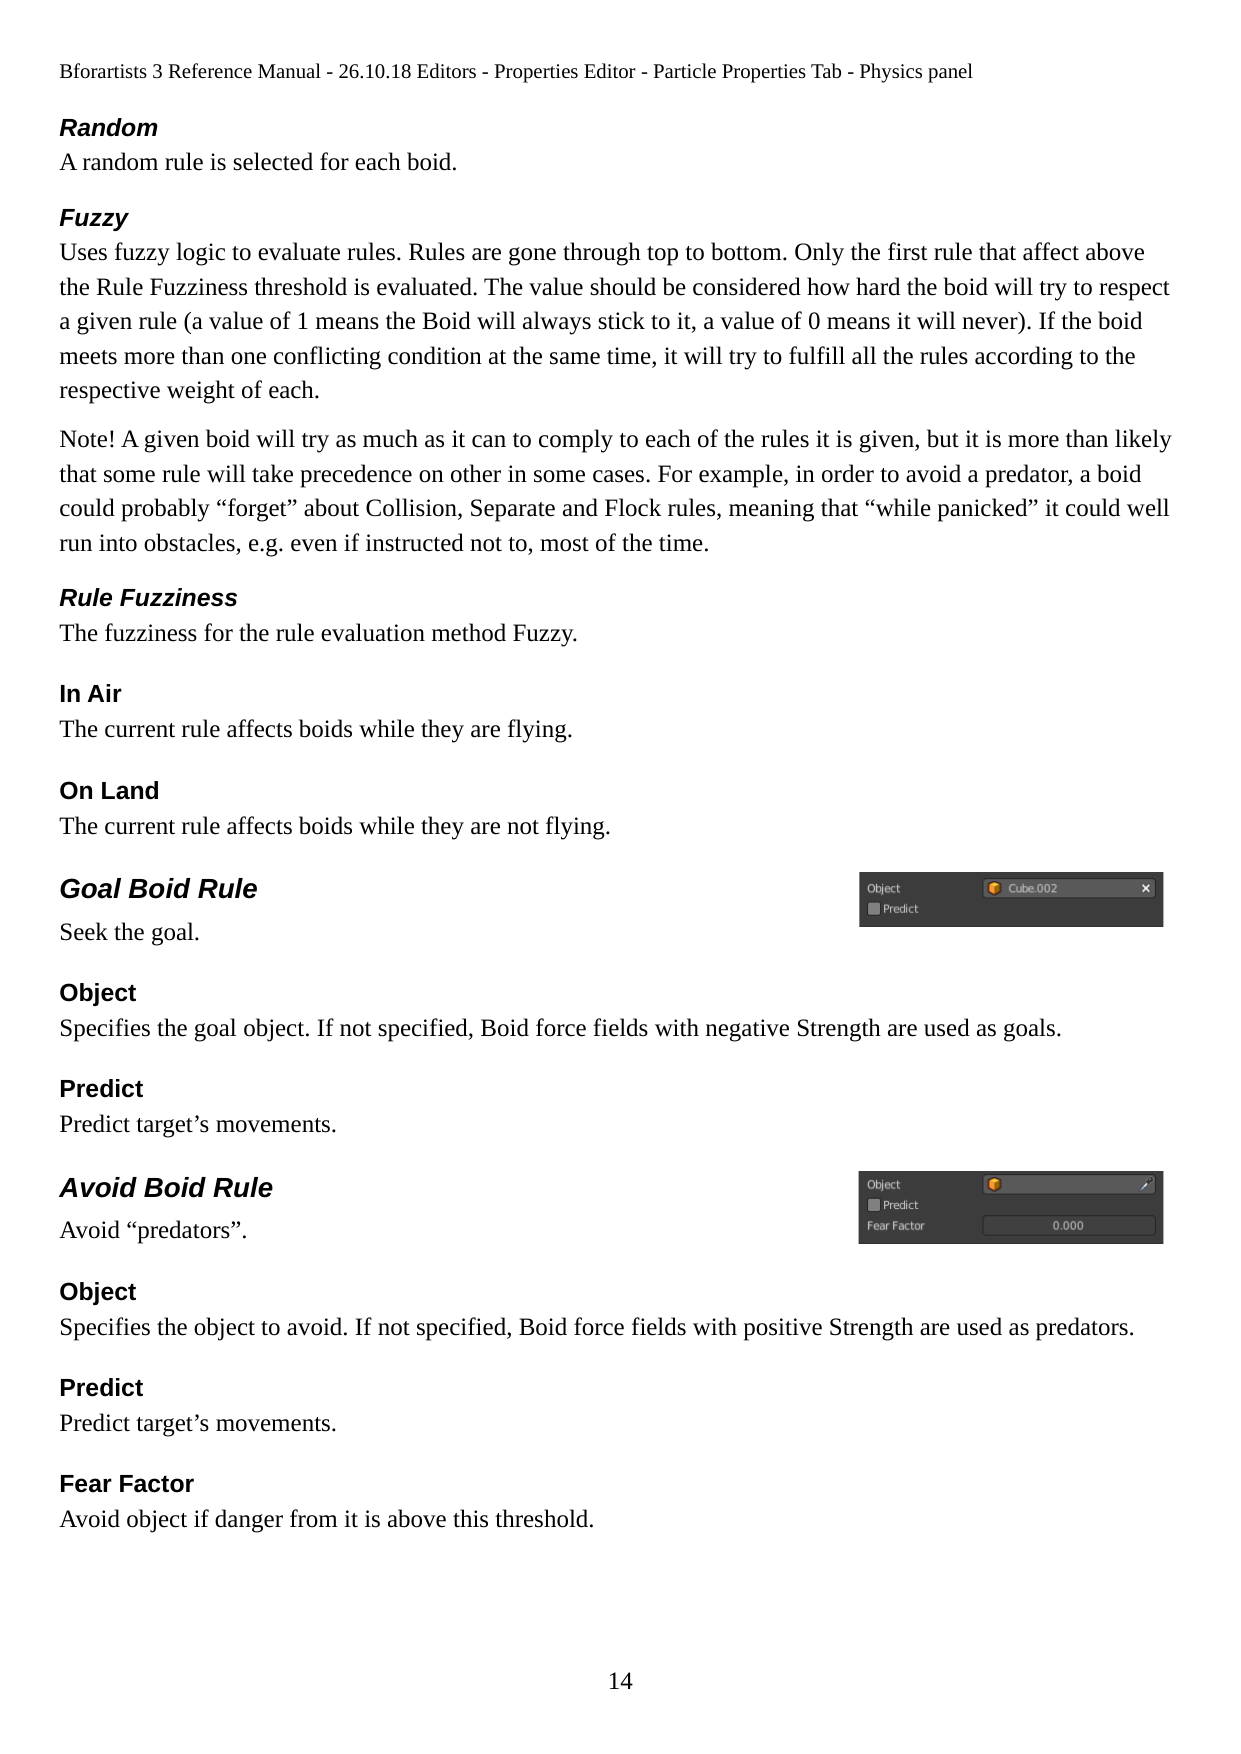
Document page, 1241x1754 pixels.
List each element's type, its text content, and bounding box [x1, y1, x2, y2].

picture [858, 1171, 1164, 1244]
subtitle [1164, 1171, 1181, 1203]
subtitle Avoid Boid Rule [59, 1171, 858, 1203]
text Specifies the object to avoid. If not specified, Boid force fields with positive Strength are used as predators. [59, 1312, 1181, 1340]
subtitle Goal Boid Rule [59, 872, 859, 904]
text Avoid “predators”. [59, 1215, 858, 1244]
subtitle Rule Fuzziness [59, 583, 1181, 612]
text Predict target’s movements. [59, 1408, 1181, 1437]
text The current rule affects boids while they are not flying. [59, 811, 1181, 839]
subtitle Predict [59, 1074, 1181, 1103]
subtitle Fuzzy [59, 203, 1181, 231]
subtitle On Land [59, 776, 1181, 804]
subtitle Fear Factor [59, 1469, 1181, 1498]
text [1164, 1215, 1181, 1244]
text Note! A given boid will try as much as it can to comply to each of the rules it is given, but it is more than likely that some rule will take precedence on other in some cases. For example, in order to avoid a predator, a boid could probably “forget” about Collision, Separate and Flock rules, meaning that “while panicked” it could well run into obstacles, e.g. even if instructed not to, most of the time. [59, 424, 1181, 557]
text The fuzziness for the rule evaluation method Fuzzy. [59, 618, 1181, 647]
subtitle Random [59, 113, 1181, 141]
subtitle [1164, 872, 1181, 904]
text Uses fuzzy logic to evaluate rules. Rules are gone through top to bottom. Only the first rule that affect above the Rule Fuzziness threshold is evaluated. The value should be considered how hard the boid will try to respect a given rule (a value of 1 means the Boid will always stick to it, a value of 0 means it will never). If the boid meets more than one conflicting condition at the same time, it will try to fulfill all the rules according to the respective weight of each. [59, 237, 1181, 404]
text Avoid object if danger from it is above this threshold. [59, 1504, 1181, 1533]
subtitle In Air [59, 679, 1181, 708]
text Predict target’s movements. [59, 1109, 1181, 1138]
subtitle Predict [59, 1373, 1181, 1402]
subtitle Object [59, 1277, 1181, 1305]
text A random rule is selected for each boid. [59, 147, 1181, 176]
text Specifies the goal object. If not specified, Boid force fields with negative Strength are used as goals. [59, 1013, 1181, 1042]
picture [859, 872, 1164, 927]
text The current rule affects boids while they are flying. [59, 714, 1181, 743]
subtitle Object [59, 978, 1181, 1007]
text Seek the goal. [59, 917, 1181, 945]
